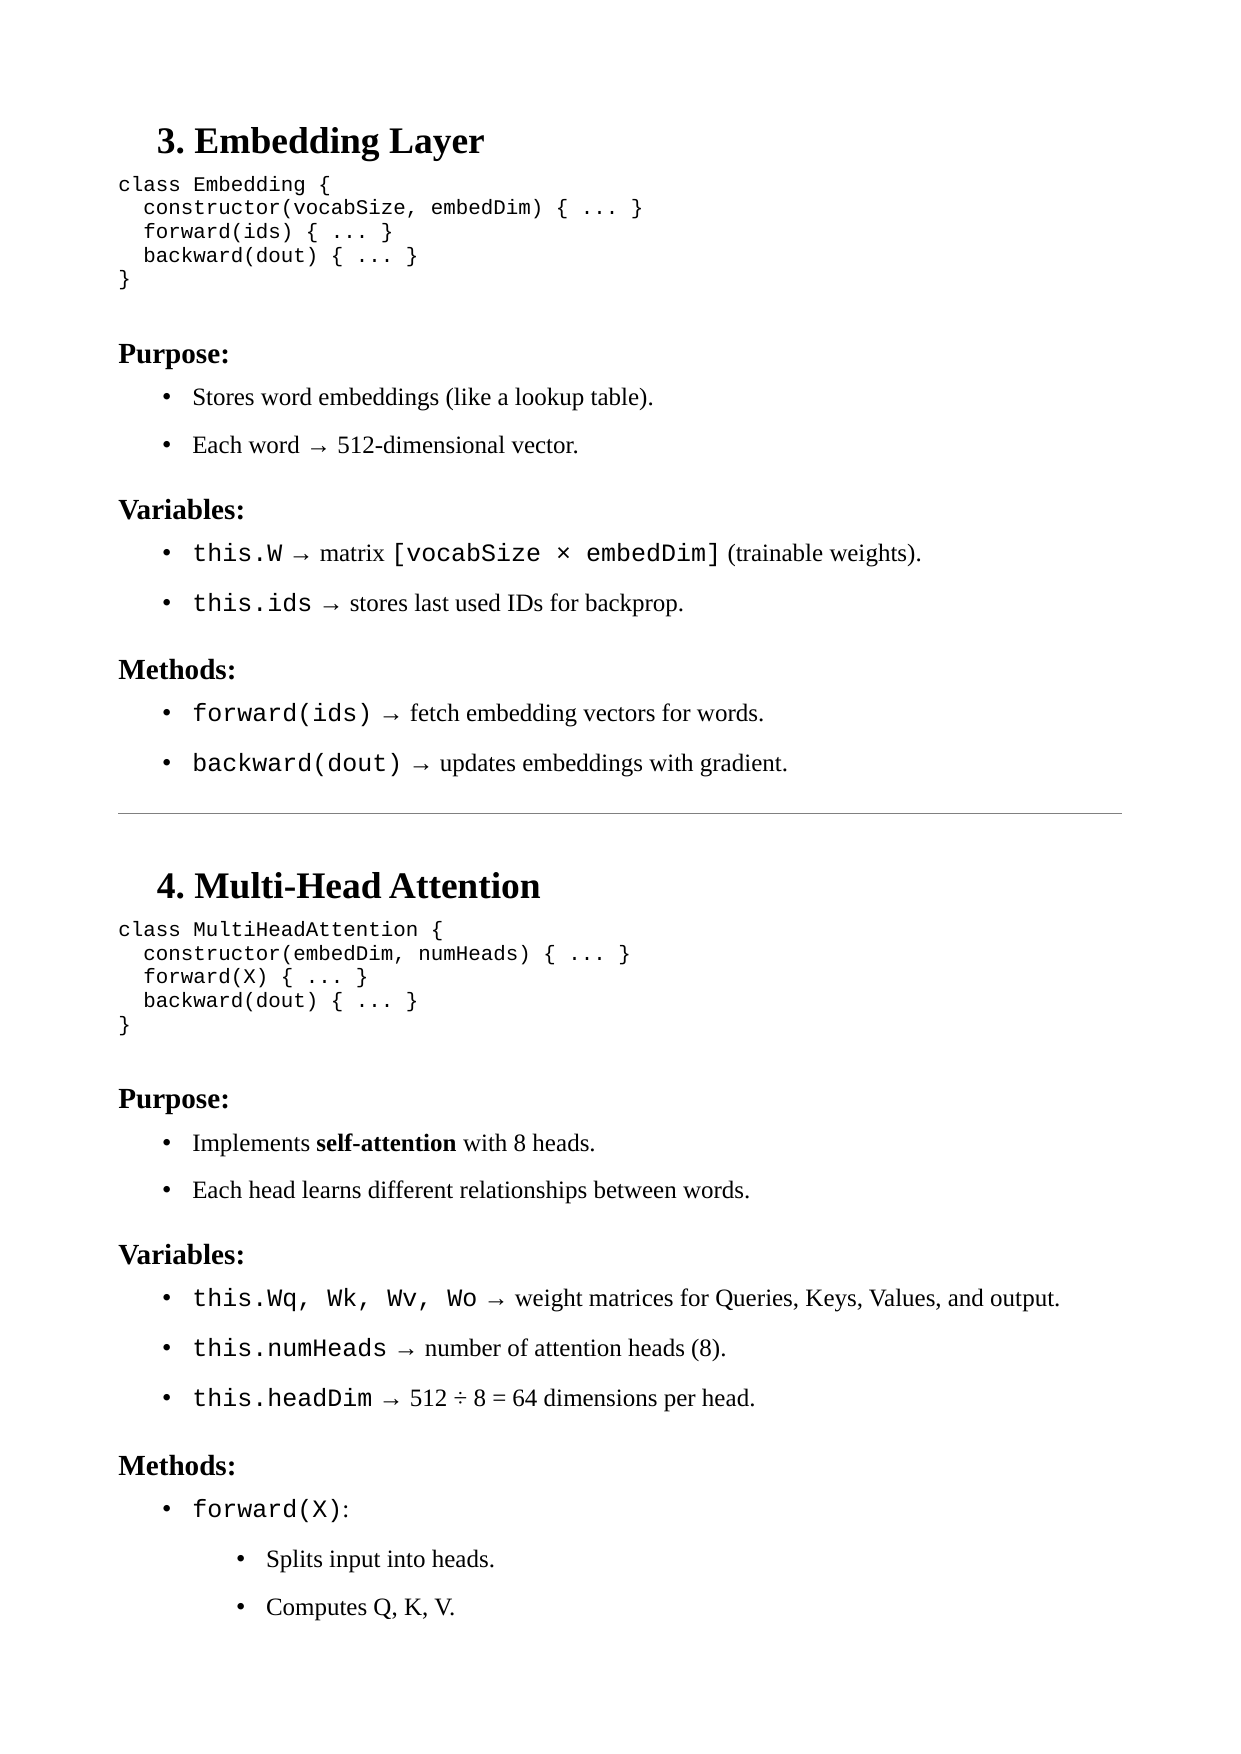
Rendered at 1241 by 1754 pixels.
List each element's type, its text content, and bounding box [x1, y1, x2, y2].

text constructor(embedDim, numHeads) { ... } [118, 943, 1122, 967]
list backward(dout) → updates embeddings with gradient. [162, 748, 1122, 779]
subtitle Methods: [118, 1448, 1122, 1482]
list Computes Q, K, V. [236, 1592, 1122, 1620]
subtitle Variables: [118, 1237, 1122, 1271]
list Splits input into heads. [236, 1544, 1122, 1573]
subtitle 🔹 4. Multi-Head Attention [118, 864, 1122, 907]
text } [118, 268, 1122, 292]
list Stores word embeddings (like a lookup table). [162, 382, 1122, 411]
text constructor(vocabSize, embedDim) { ... } [118, 197, 1122, 221]
list this.headDim → 512 ÷ 8 = 64 dimensions per head. [162, 1383, 1122, 1414]
list forward(ids) → fetch embedding vectors for words. [162, 698, 1122, 729]
text backward(dout) { ... } [118, 990, 1122, 1014]
text class Embedding { [118, 174, 1122, 197]
subtitle Purpose: [118, 336, 1122, 369]
subtitle Variables: [118, 492, 1122, 525]
list this.numHeads → number of attention heads (8). [162, 1333, 1122, 1364]
subtitle 🔹 3. Embedding Layer [118, 118, 1122, 161]
list this.Wq, Wk, Wv, Wo → weight matrices for Queries, Keys, Values, and output. [162, 1283, 1122, 1314]
text forward(ids) { ... } [118, 221, 1122, 245]
text forward(X) { ... } [118, 967, 1122, 990]
subtitle Methods: [118, 652, 1122, 686]
text } [118, 1014, 1122, 1037]
subtitle Purpose: [118, 1082, 1122, 1115]
text class MultiHeadAttention { [118, 919, 1122, 943]
list Each word → 512-dimensional vector. [162, 430, 1122, 458]
list forward(X): [162, 1494, 1122, 1525]
list this.W → matrix [vocabSize × embedDim] (trainable weights). [162, 538, 1122, 569]
list Each head learns different relationships between words. [162, 1175, 1122, 1204]
list Implements self-attention with 8 heads. [162, 1128, 1122, 1156]
text backward(dout) { ... } [118, 245, 1122, 268]
list this.ids → stores last used IDs for backprop. [162, 588, 1122, 619]
